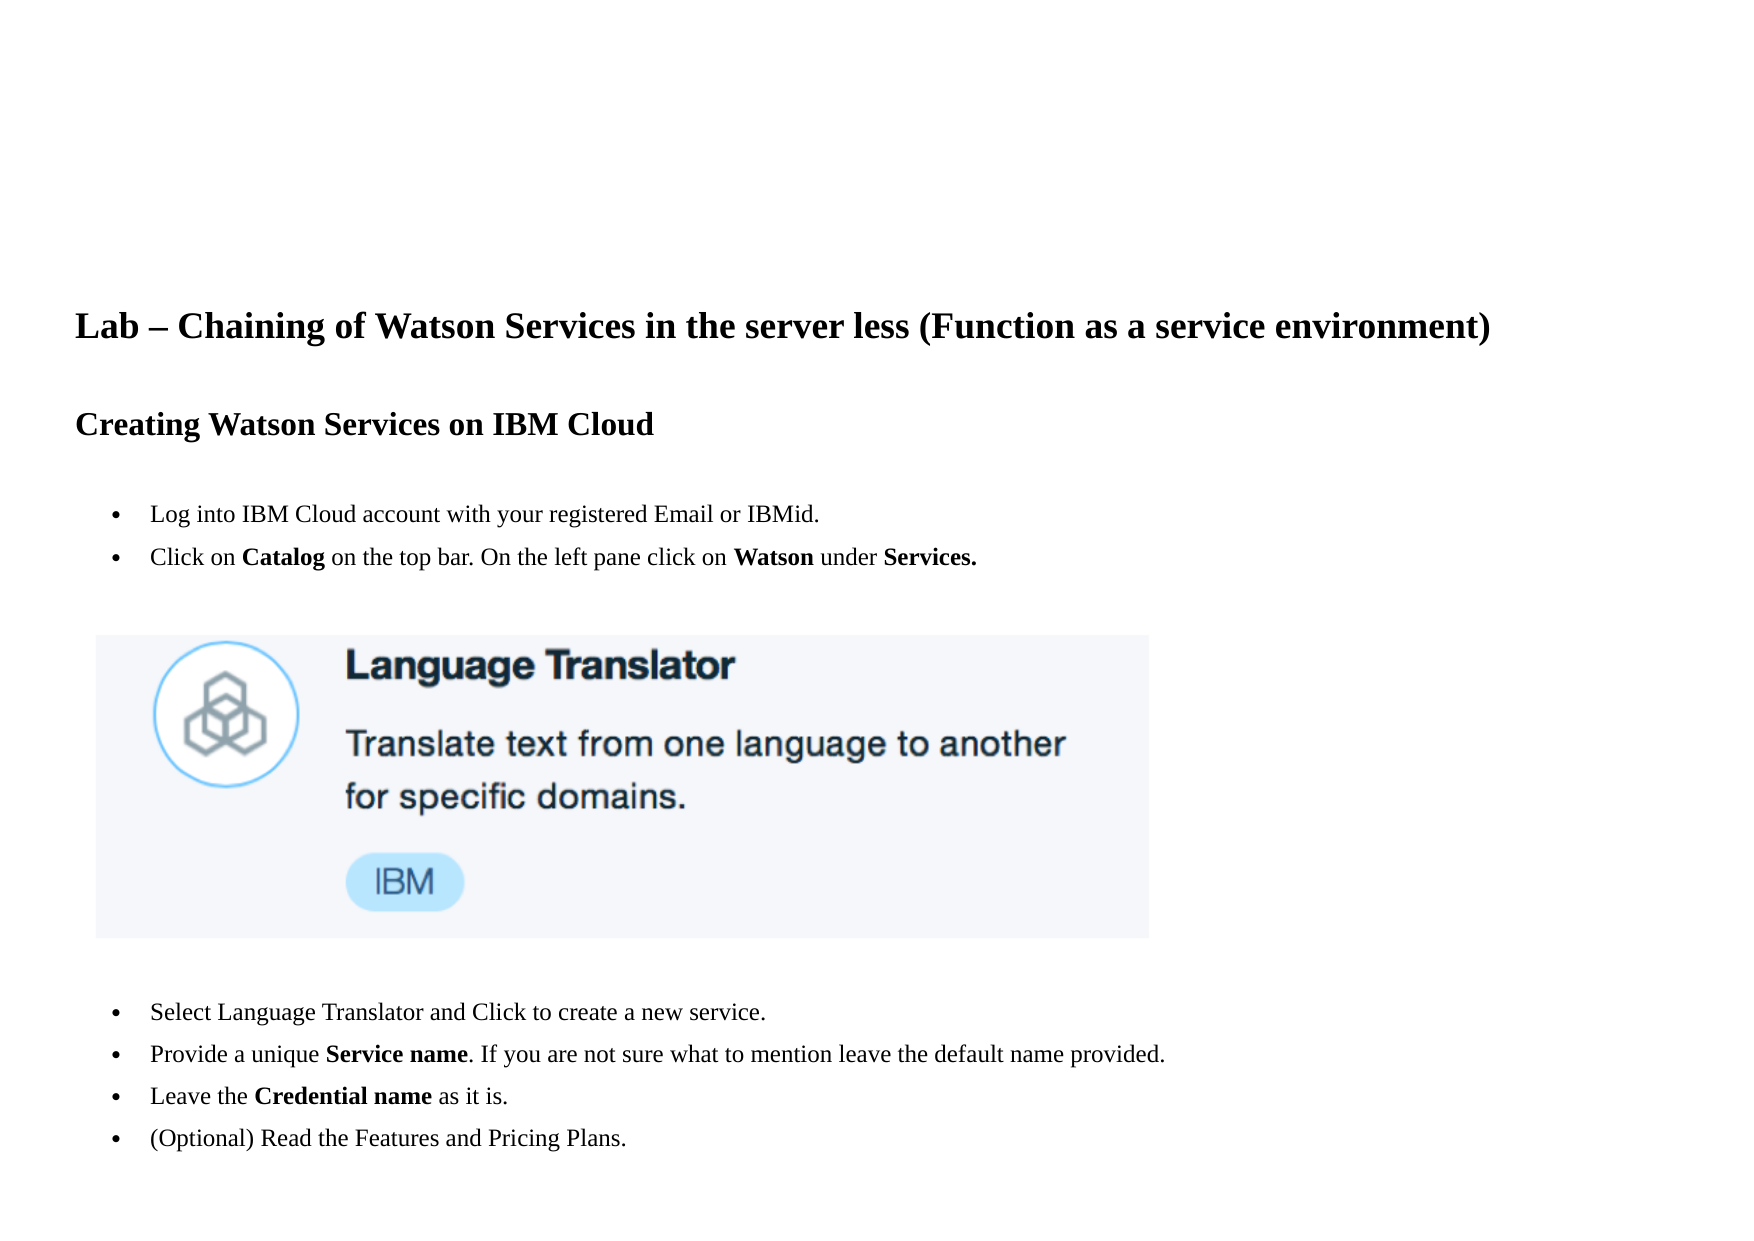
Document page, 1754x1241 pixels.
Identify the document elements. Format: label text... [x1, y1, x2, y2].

list Log into IBM Cloud account with your registered Email or IBMid. [112, 499, 1679, 528]
list Click on Catalog on the top bar. On the left pane click on Watson under Services. [112, 542, 1679, 570]
subtitle Creating Watson Services on IBM Cloud [75, 404, 1679, 442]
list Select Language Translator and Click to create a new service. [112, 997, 1679, 1026]
list Leave the Credential name as it is. [112, 1081, 1679, 1110]
subtitle Lab – Chaining of Watson Services in the server less (Function as a service environment) [75, 304, 1679, 347]
list (Optional) Read the Features and Pricing Plans. [112, 1123, 1679, 1152]
list Provide a unique Service name. If you are not sure what to mention leave the default name provided. [112, 1039, 1679, 1068]
